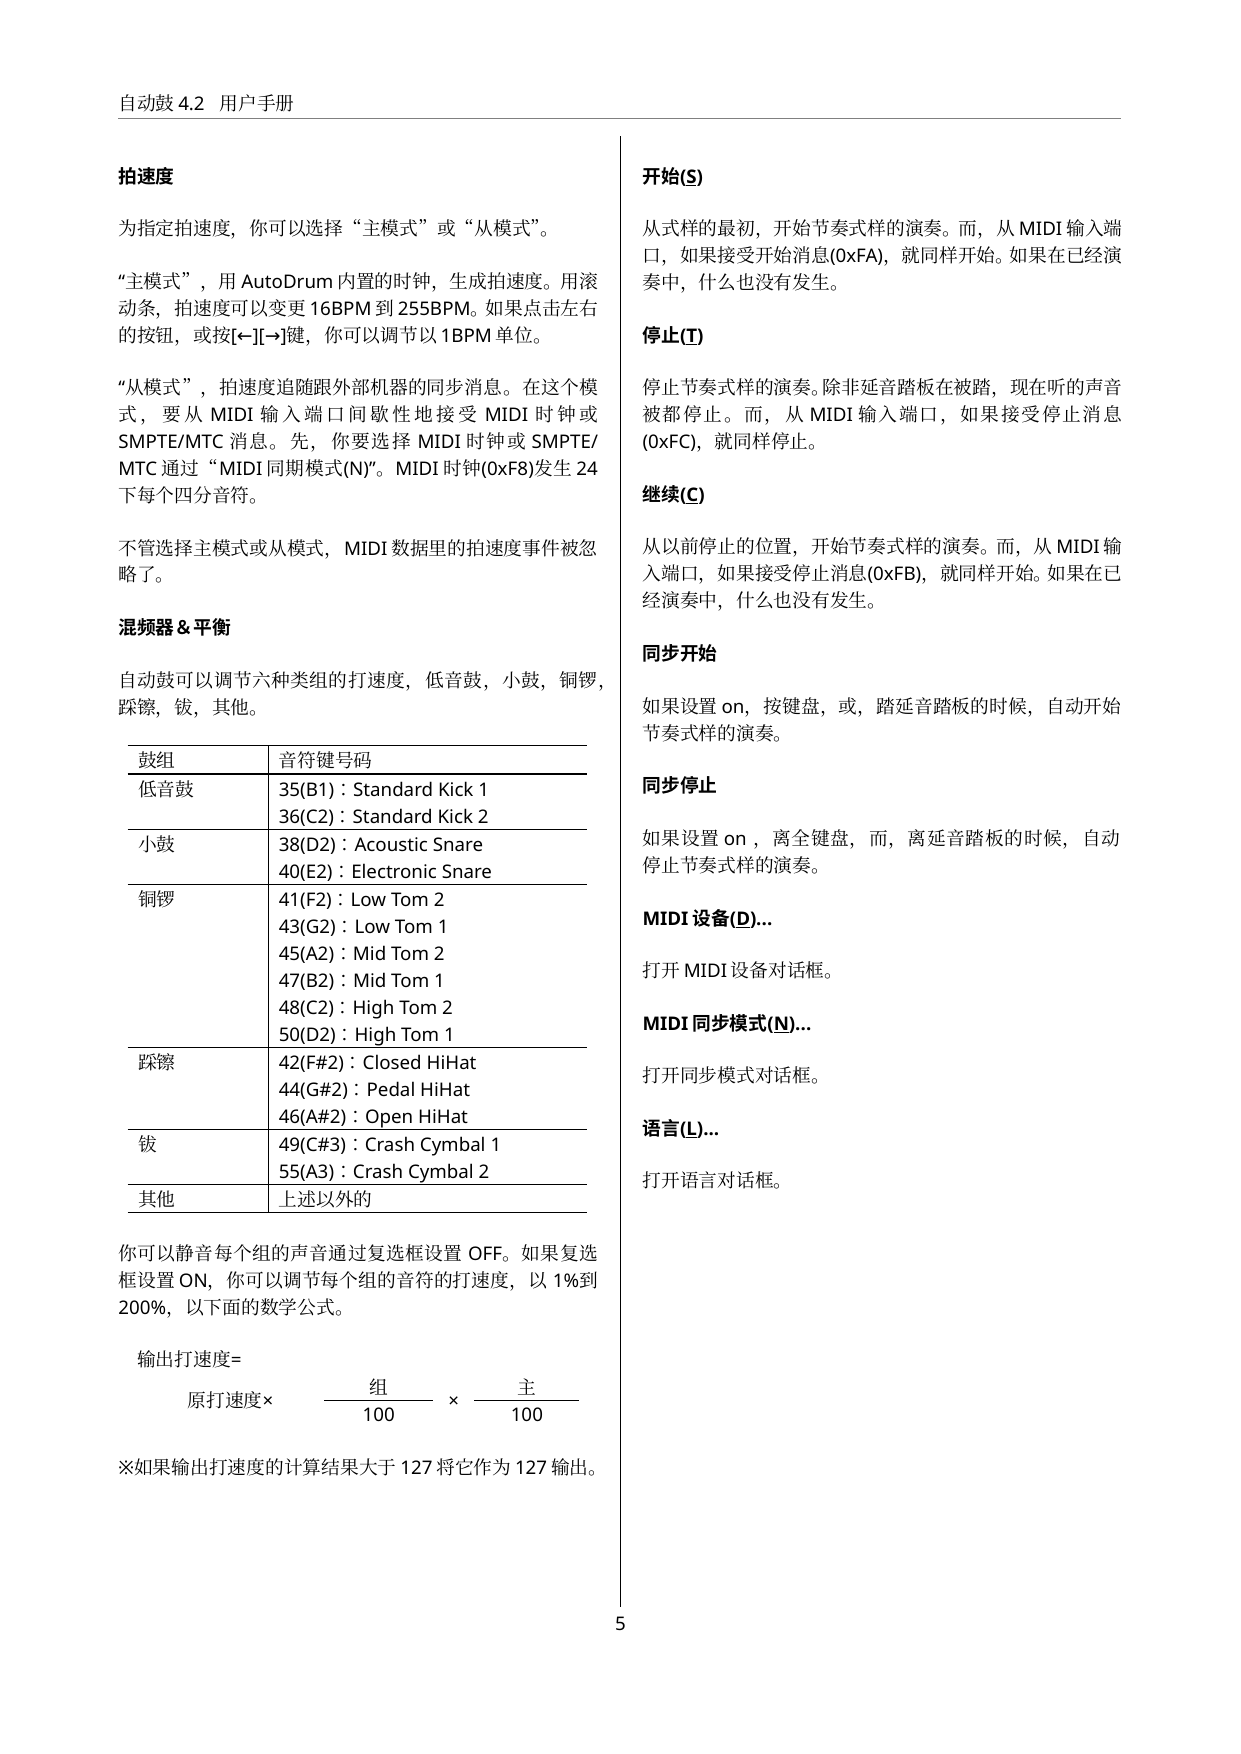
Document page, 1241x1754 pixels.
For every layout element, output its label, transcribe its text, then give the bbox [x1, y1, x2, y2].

table_header 鼓组 [128, 746, 268, 773]
text 同步开始 [642, 639, 1122, 666]
table_cell 踩镲 [128, 1048, 268, 1129]
text 从以前停止的位置，开始节奏式样的演奏。而，从MIDI输入端口，如果接受停止消息(0xFB)，就同样开始。如果在已经演奏中，什么也没有发生。 [642, 532, 1122, 613]
text 如果设置on ，离全键盘，而，离延音踏板的时候，自动停止节奏式样的演奏。 [642, 824, 1122, 878]
table_cell 其他 [128, 1185, 268, 1212]
text MIDI同步模式(N)... [642, 1008, 1122, 1036]
text 拍速度 [118, 161, 598, 188]
text 输出打速度= [118, 1345, 598, 1372]
text 从式样的最初，开始节奏式样的演奏。而，从MIDI输入端口，如果接受开始消息(0xFA)，就同样开始。如果在已经演奏中，什么也没有发生。 [642, 214, 1122, 295]
table_cell 49(C#3)：Crash Cymbal 1 55(A3)：Crash Cymbal 2 [269, 1130, 587, 1184]
table_cell 35(B1)：Standard Kick 1 36(C2)：Standard Kick 2 [269, 775, 587, 829]
table_header 原打速度× [137, 1372, 323, 1427]
text 开始(S) [642, 161, 1122, 188]
text 语言(L)... [642, 1113, 1122, 1141]
table_cell 100 [474, 1401, 579, 1427]
table_cell 38(D2)：Acoustic Snare 40(E2)：Electronic Snare [269, 830, 587, 884]
table_cell 41(F2)：Low Tom 2 43(G2)：Low Tom 1 45(A2)：Mid Tom 2 47(B2)：Mid Tom 1 48(C2)：High Tom 2 50(D2)：High Tom 1 [269, 885, 587, 1047]
text ※如果输出打速度的计算结果大于127将它作为127输出。 [118, 1453, 598, 1480]
table_cell 钹 [128, 1130, 268, 1184]
text 打开同步模式对话框。 [642, 1061, 1122, 1088]
table_header 主 [474, 1373, 579, 1400]
text 为指定拍速度，你可以选择“主模式”或“从模式”。 [118, 214, 598, 241]
table_cell 铜锣 [128, 885, 268, 1047]
table_header 音符键号码 [269, 746, 587, 773]
text 混频器＆平衡 [118, 613, 598, 640]
table_cell 上述以外的 [269, 1185, 587, 1212]
text 停止节奏式样的演奏。除非延音踏板在被踏，现在听的声音被都停止。而，从MIDI输入端口，如果接受停止消息(0xFC)，就同样停止。 [642, 373, 1122, 454]
table_cell 100 [324, 1401, 433, 1427]
table_cell 42(F#2)：Closed HiHat 44(G#2)：Pedal HiHat 46(A#2)：Open HiHat [269, 1048, 587, 1129]
table_cell 低音鼓 [128, 775, 268, 829]
text “从模式”，拍速度追随跟外部机器的同步消息。在这个模式，要从MIDI输入端口间歇性地接受MIDI时钟或SMPTE/MTC消息。先，你要选择MIDI时钟或SMPTE/MTC通过“MIDI同期模式(N)”。MIDI时钟(0xF8)发生24下每个四分音符。 [118, 373, 598, 508]
text 停止(T) [642, 320, 1122, 348]
text 自动鼓可以调节六种类组的打速度，低音鼓，小鼓，铜锣，踩镲，钹，其他。 [118, 666, 598, 719]
text 你可以静音每个组的声音通过复选框设置OFF。如果复选框设置ON，你可以调节每个组的音符的打速度，以1%到200%，以下面的数学公式。 [118, 1238, 598, 1319]
table_header 组 [324, 1373, 433, 1400]
table_header × [433, 1372, 473, 1427]
table_cell 小鼓 [128, 830, 268, 884]
text 同步停止 [642, 771, 1122, 798]
text 打开MIDI设备对话框。 [642, 956, 1122, 983]
text MIDI设备(D)... [642, 903, 1122, 930]
text “主模式”，用AutoDrum内置的时钟，生成拍速度。用滚动条，拍速度可以变更16BPM到255BPM。如果点击左右的按钮，或按[←][→]键，你可以调节以1BPM单位。 [118, 266, 598, 347]
text 继续(C) [642, 479, 1122, 507]
text 如果设置on，按键盘，或，踏延音踏板的时候，自动开始节奏式样的演奏。 [642, 691, 1122, 745]
text 打开语言对话框。 [642, 1166, 1122, 1193]
text 不管选择主模式或从模式，MIDI数据里的拍速度事件被忽略了。 [118, 533, 598, 587]
